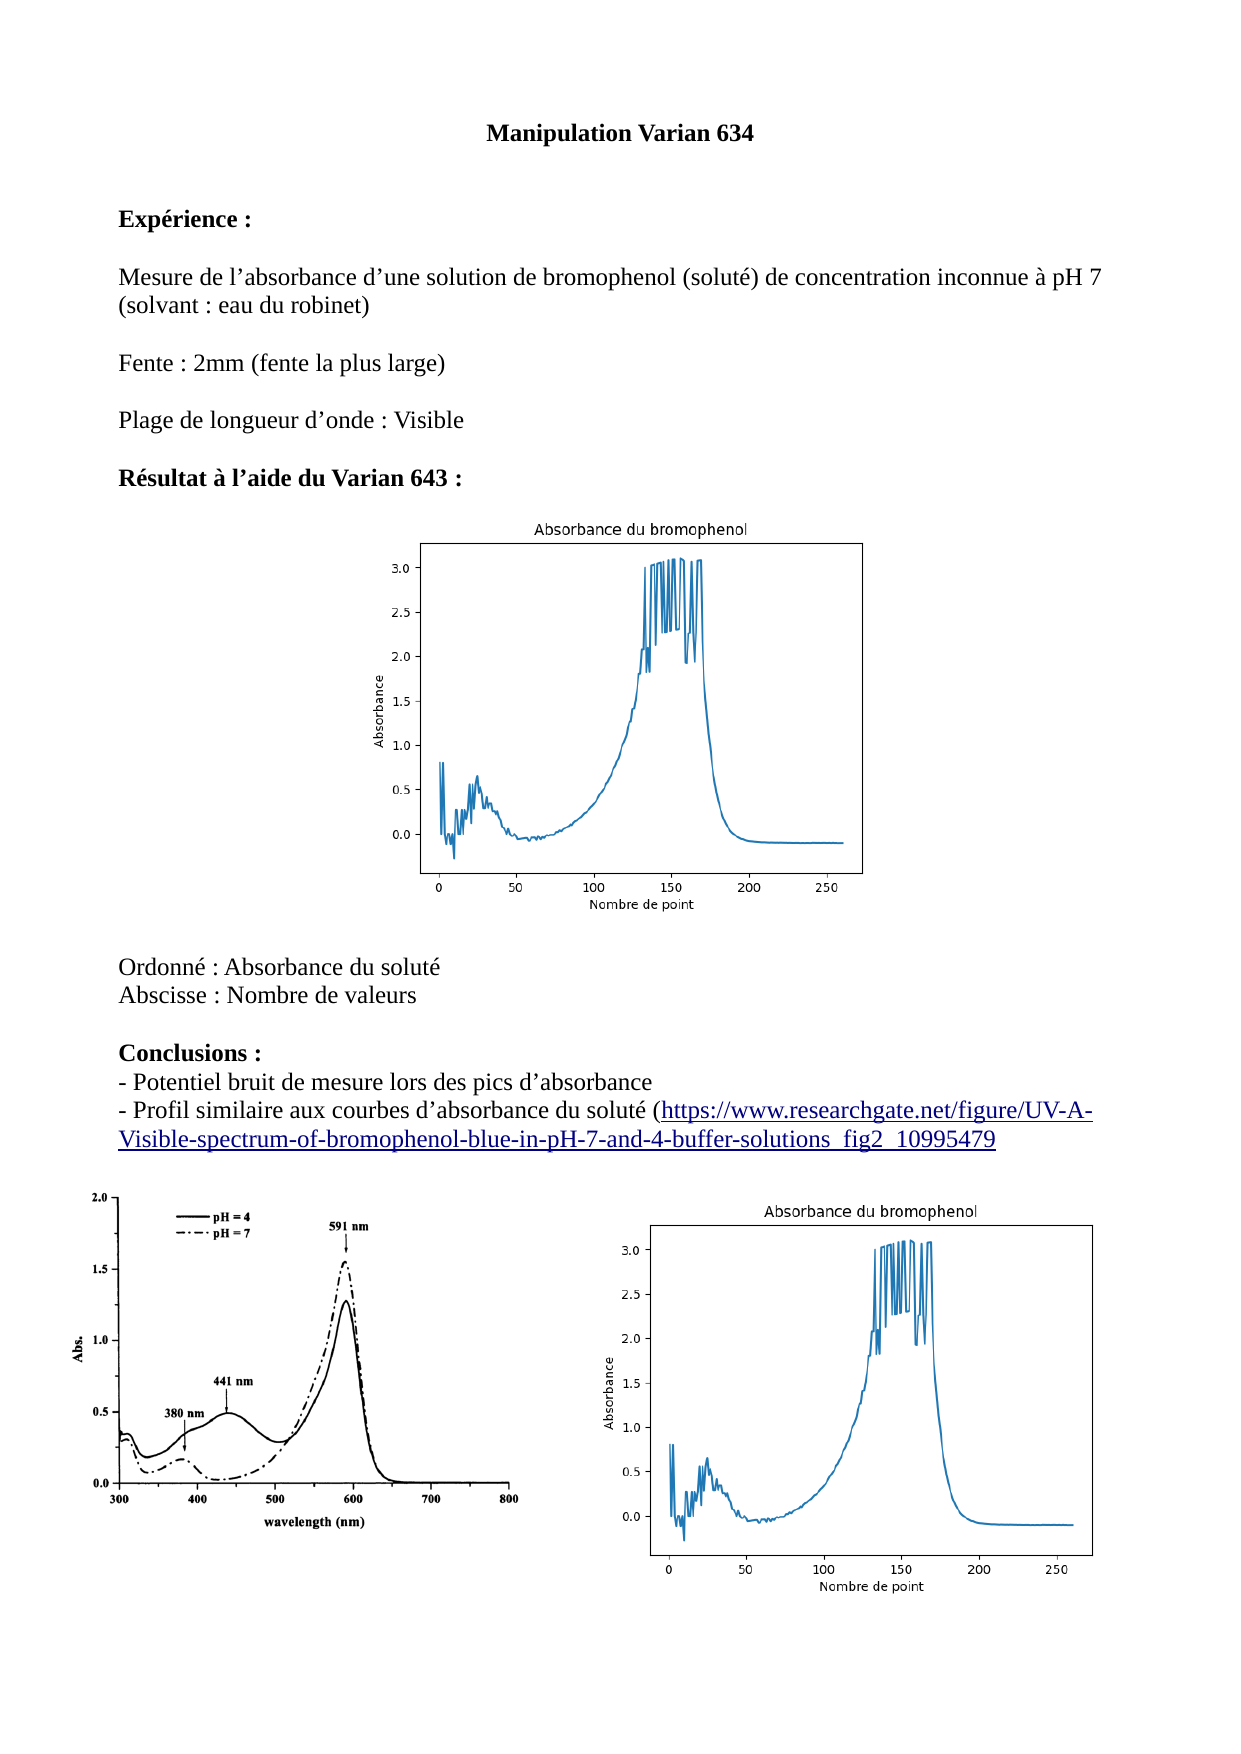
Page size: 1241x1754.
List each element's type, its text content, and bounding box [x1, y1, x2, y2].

text Résultat à l’aide du Varian 643 : [118, 463, 1122, 492]
text Mesure de l’absorbance d’une solution de bromophenol (soluté) de concentration inconnue à pH 7 (solvant : eau du robinet) [118, 262, 1122, 319]
picture [348, 491, 893, 912]
text Fente : 2mm (fente la plus large) [118, 348, 1122, 377]
text Ordonné : Absorbance du soluté [118, 952, 1122, 981]
text Abscisse : Nombre de valeurs [118, 981, 1122, 1009]
text Manipulation Varian 634 [118, 118, 1122, 147]
text - Profil similaire aux courbes d’absorbance du soluté (https://www.researchgate.net/figure/UV-A-Visible-spectrum-of-bromophenol-blue-in-pH-7-and-4-buffer-solutions_fig2_10995479 [118, 1096, 1122, 1153]
picture [71, 1191, 520, 1531]
text Conclusions : [118, 1038, 1122, 1067]
text Plage de longueur d’onde : Visible [118, 406, 1122, 434]
text Expérience : [118, 204, 1122, 233]
text - Potentiel bruit de mesure lors des pics d’absorbance [118, 1067, 1122, 1096]
picture [578, 1173, 1123, 1594]
